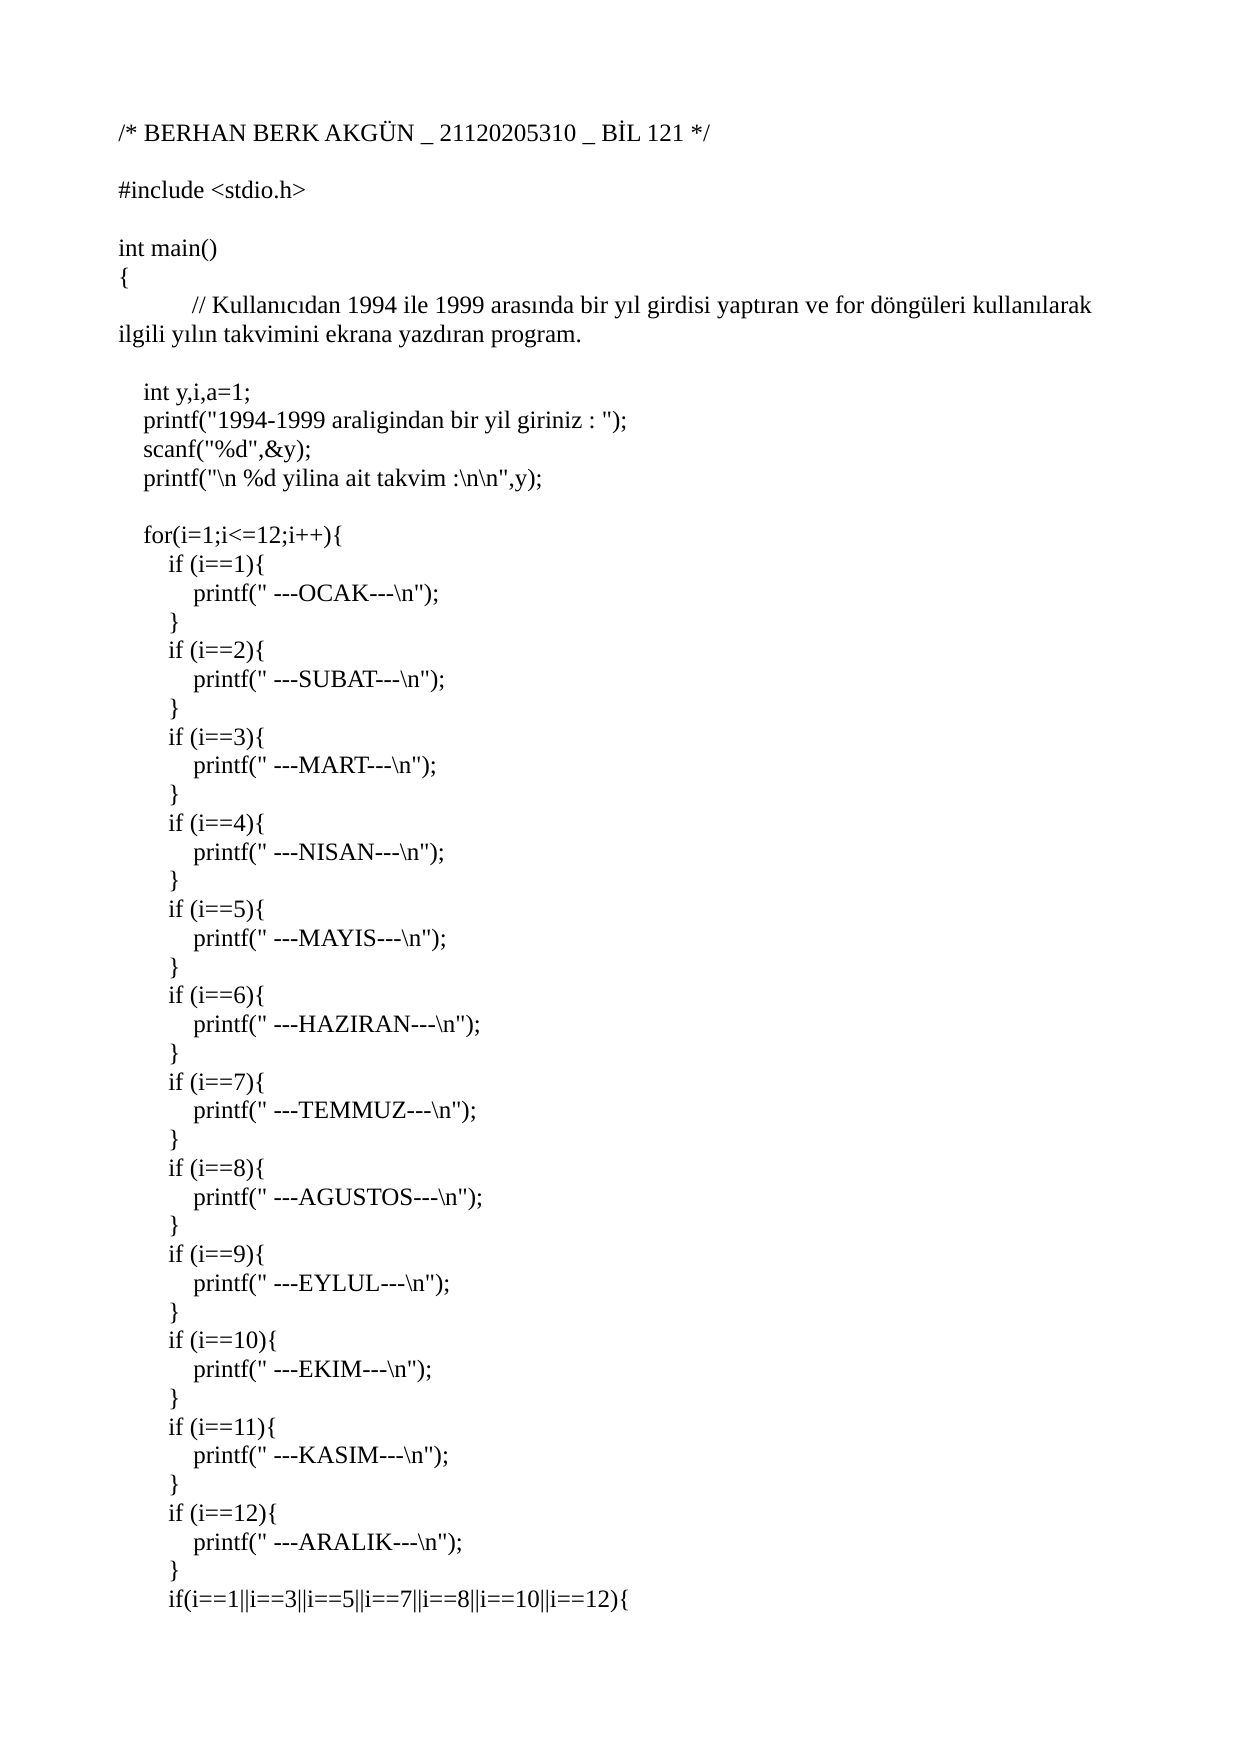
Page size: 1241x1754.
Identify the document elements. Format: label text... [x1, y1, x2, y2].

text printf(" ---HAZIRAN---\n"); [118, 1009, 1122, 1038]
text if (i==9){ [118, 1239, 1122, 1268]
text for(i=1;i<=12;i++){ [118, 521, 1122, 549]
text if (i==8){ [118, 1153, 1122, 1182]
text } [118, 1383, 1122, 1412]
text printf(" ---EKIM---\n"); [118, 1354, 1122, 1383]
text if(i==1||i==3||i==5||i==7||i==8||i==10||i==12){ [118, 1584, 1122, 1613]
text printf("1994-1999 araligindan bir yil giriniz : "); [118, 406, 1122, 434]
text /* BERHAN BERK AKGÜN _ 21120205310 _ BİL 121 */ [118, 118, 1122, 147]
text printf(" ---MART---\n"); [118, 751, 1122, 779]
text printf(" ---AGUSTOS---\n"); [118, 1182, 1122, 1211]
text if (i==4){ [118, 808, 1122, 837]
text printf(" ---SUBAT---\n"); [118, 664, 1122, 693]
text { [118, 262, 1122, 291]
text printf(" ---MAYIS---\n"); [118, 923, 1122, 952]
text printf("\n %d yilina ait takvim :\n\n",y); [118, 463, 1122, 492]
text } [118, 607, 1122, 636]
text if (i==3){ [118, 722, 1122, 751]
text if (i==7){ [118, 1067, 1122, 1096]
text } [118, 1469, 1122, 1498]
text } [118, 1297, 1122, 1326]
text printf(" ---ARALIK---\n"); [118, 1527, 1122, 1556]
text } [118, 866, 1122, 894]
text printf(" ---TEMMUZ---\n"); [118, 1096, 1122, 1124]
text // Kullanıcıdan 1994 ile 1999 arasında bir yıl girdisi yaptıran ve for döngüleri kullanılarak ilgili yılın takvimini ekrana yazdıran program. [118, 291, 1122, 348]
text } [118, 779, 1122, 808]
text printf(" ---KASIM---\n"); [118, 1441, 1122, 1469]
text printf(" ---NISAN---\n"); [118, 837, 1122, 866]
text } [118, 1556, 1122, 1584]
text scanf("%d",&y); [118, 434, 1122, 463]
text } [118, 1038, 1122, 1067]
text if (i==12){ [118, 1498, 1122, 1527]
text int main() [118, 233, 1122, 262]
text } [118, 952, 1122, 981]
text printf(" ---EYLUL---\n"); [118, 1268, 1122, 1297]
text printf(" ---OCAK---\n"); [118, 578, 1122, 607]
text if (i==1){ [118, 549, 1122, 578]
text if (i==2){ [118, 636, 1122, 664]
text } [118, 1211, 1122, 1239]
text if (i==11){ [118, 1412, 1122, 1441]
text #include <stdio.h> [118, 176, 1122, 204]
text int y,i,a=1; [118, 377, 1122, 406]
text if (i==6){ [118, 981, 1122, 1009]
text if (i==5){ [118, 894, 1122, 923]
text if (i==10){ [118, 1326, 1122, 1354]
text } [118, 1124, 1122, 1153]
text } [118, 693, 1122, 722]
